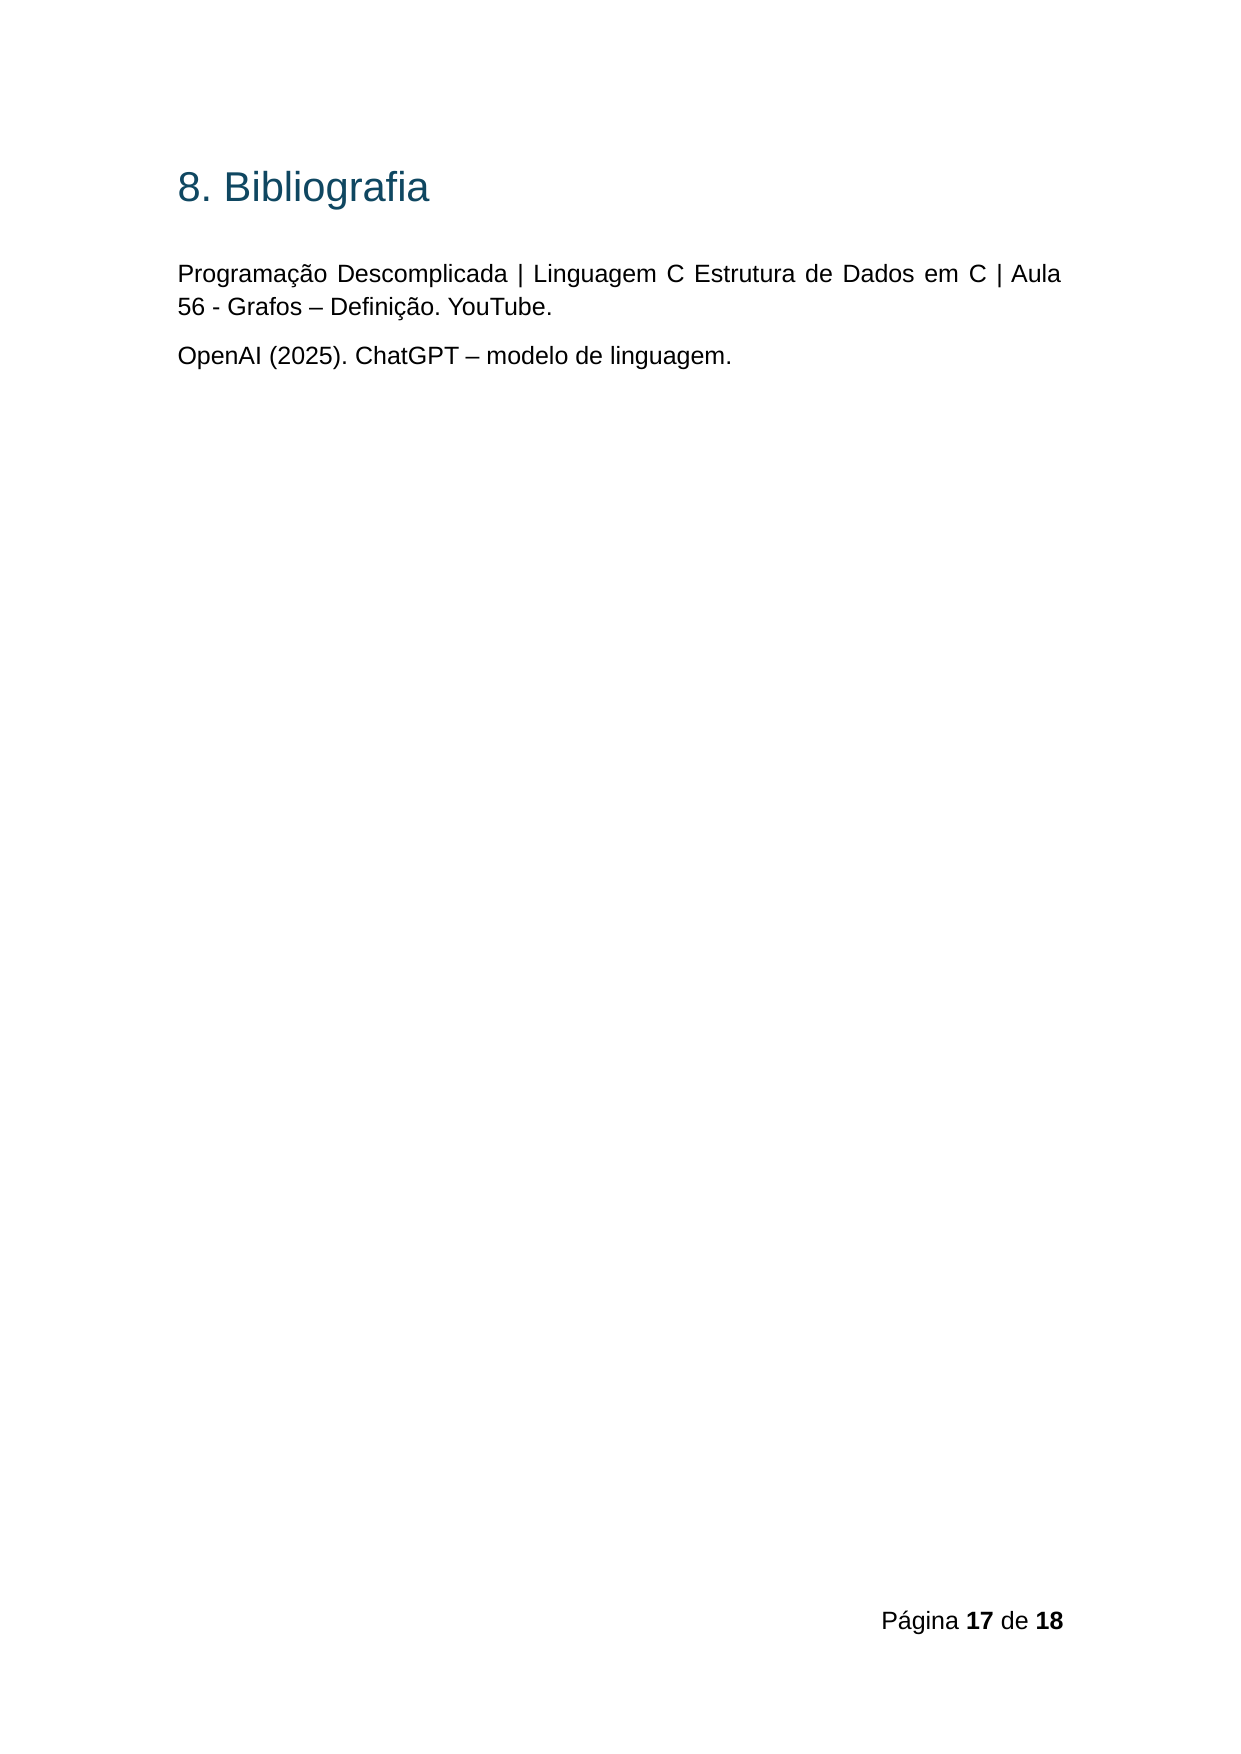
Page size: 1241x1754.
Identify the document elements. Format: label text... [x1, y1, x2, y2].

text OpenAI (2025). ChatGPT – modelo de linguagem. [177, 341, 1063, 370]
text Programação Descomplicada | Linguagem C Estrutura de Dados em C | Aula 56 - Grafos – Definição. YouTube. [177, 226, 1063, 320]
subtitle 8. Bibliografia [177, 162, 1063, 210]
